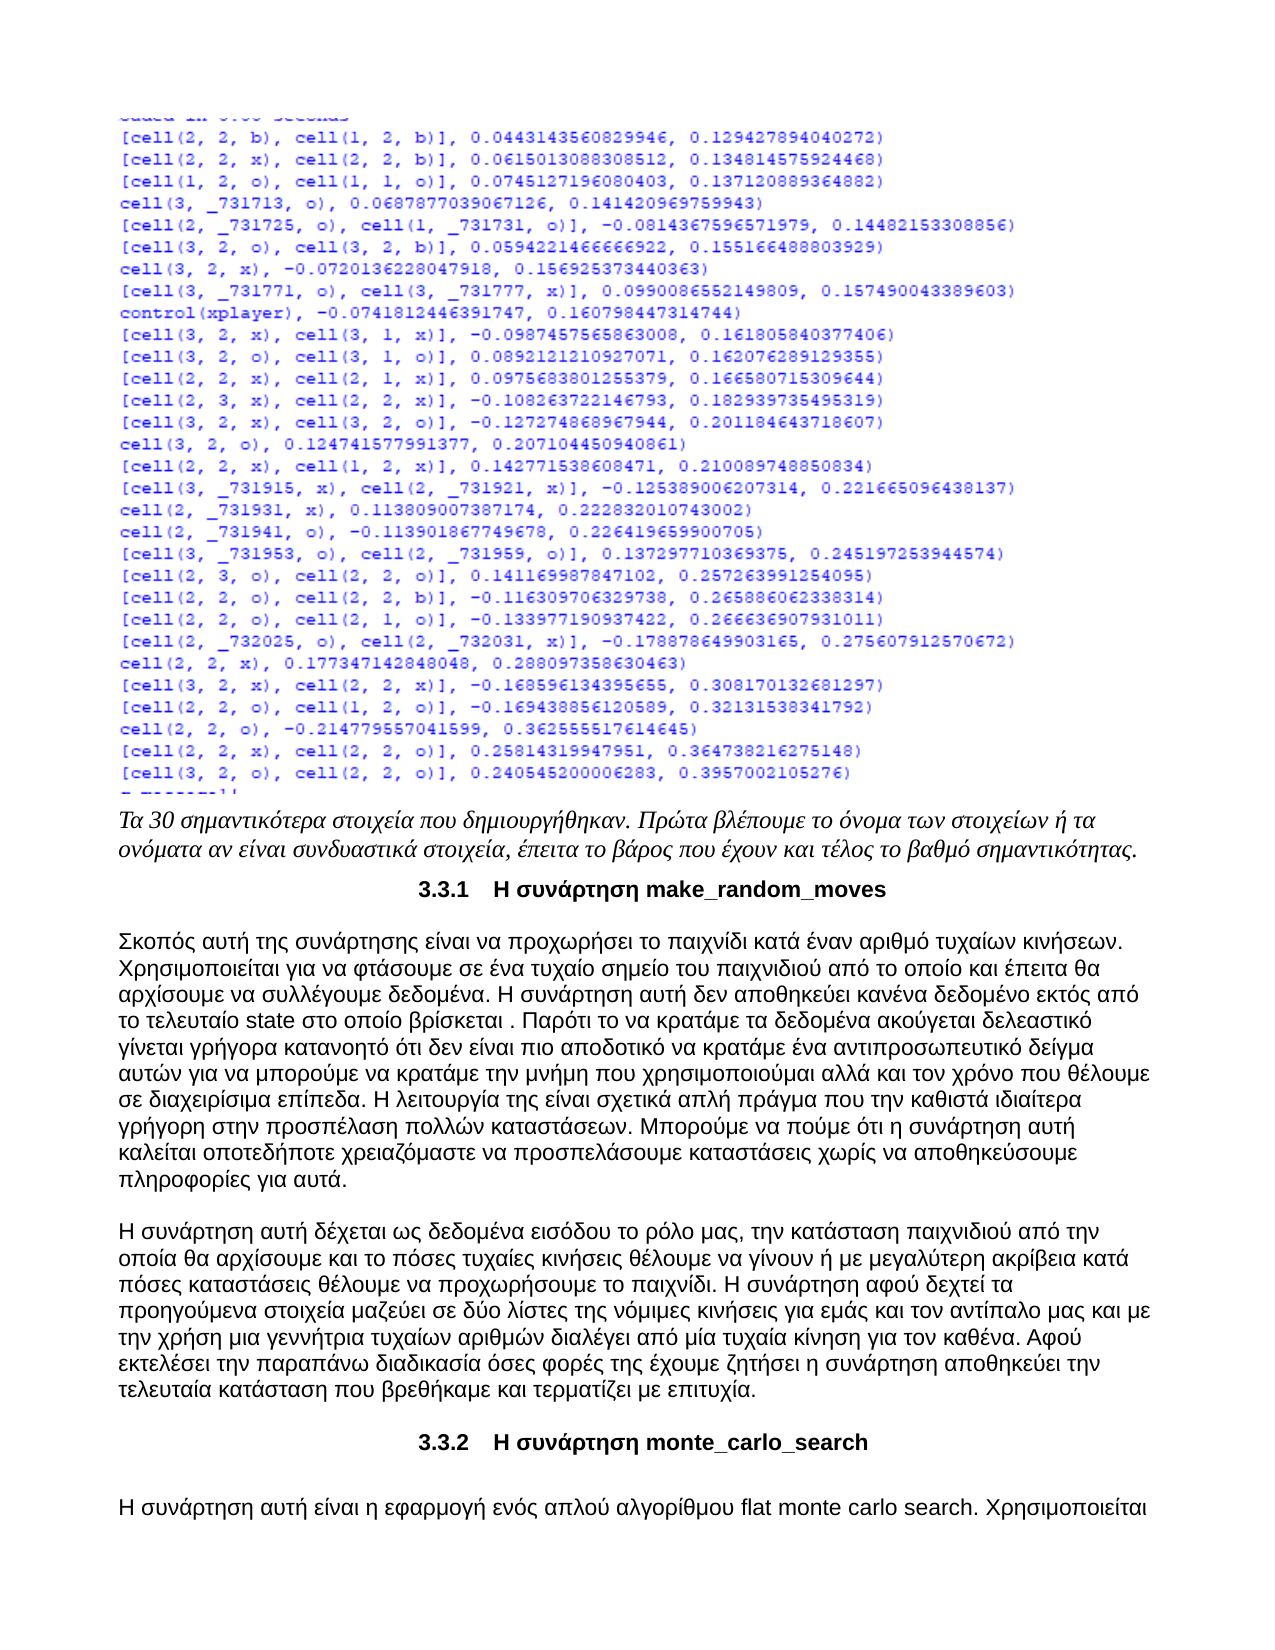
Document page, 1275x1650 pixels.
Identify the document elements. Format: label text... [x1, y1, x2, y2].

list Η συνάρτηση make_random_moves [418, 876, 1157, 902]
text Η συνάρτηση αυτή δέχεται ως δεδομένα εισόδου το ρόλο μας, την κατάσταση παιχνιδιού από την οποία θα αρχίσουμε και το πόσες τυχαίες κινήσεις θέλουμε να γίνουν ή με μεγαλύτερη ακρίβεια κατά πόσες καταστάσεις θέλουμε να προχωρήσουμε το παιχνίδι. Η συνάρτηση αφού δεχτεί τα προηγούμενα στοιχεία μαζεύει σε δύο λίστες της νόμιμες κινήσεις για εμάς και τον αντίπαλο μας και με την χρήση μια γεννήτρια τυχαίων αριθμών διαλέγει από μία τυχαία κίνηση για τον καθένα. Αφού εκτελέσει την παραπάνω διαδικασία όσες φορές της έχουμε ζητήσει η συνάρτηση αποθηκεύει την τελευταία κατάσταση που βρεθήκαμε και τερματίζει με επιτυχία. [118, 1218, 1157, 1403]
text Τα 30 σημαντικότερα στοιχεία που δημιουργήθηκαν. Πρώτα βλέπουμε το όνομα των στοιχείων ή τα ονόματα αν είναι συνδυαστικά στοιχεία, έπειτα το βάρος που έχουν και τέλος το βαθμό σημαντικότητας. [118, 806, 1157, 863]
text Σκοπός αυτή της συνάρτησης είναι να προχωρήσει το παιχνίδι κατά έναν αριθμό τυχαίων κινήσεων. Χρησιμοποιείται για να φτάσουμε σε ένα τυχαίο σημείο του παιχνιδιού από το οποίο και έπειτα θα αρχίσουμε να συλλέγουμε δεδομένα. Η συνάρτηση αυτή δεν αποθηκεύει κανένα δεδομένο εκτός από το τελευταίο state στο οποίο βρίσκεται . Παρότι το να κρατάμε τα δεδομένα ακούγεται δελεαστικό γίνεται γρήγορα κατανοητό ότι δεν είναι πιο αποδοτικό να κρατάμε ένα αντιπροσωπευτικό δείγμα αυτών για να μπορούμε να κρατάμε την μνήμη που χρησιμοποιούμαι αλλά και τον χρόνο που θέλουμε σε διαχειρίσιμα επίπεδα. Η λειτουργία της είναι σχετικά απλή πράγμα που την καθιστά ιδιαίτερα γρήγορη στην προσπέλαση πολλών καταστάσεων. Μπορούμε να πούμε ότι η συνάρτηση αυτή καλείται οποτεδήποτε χρειαζόμαστε να προσπελάσουμε καταστάσεις χωρίς να αποθηκεύσουμε πληροφορίες για αυτά. [118, 928, 1157, 1192]
text Η συνάρτηση αυτή είναι η εφαρμογή ενός απλού αλγορίθμου flat monte carlo search. Χρησιμοποιείται [118, 1494, 1157, 1521]
list Η συνάρτηση monte_carlo_search [418, 1429, 1157, 1455]
